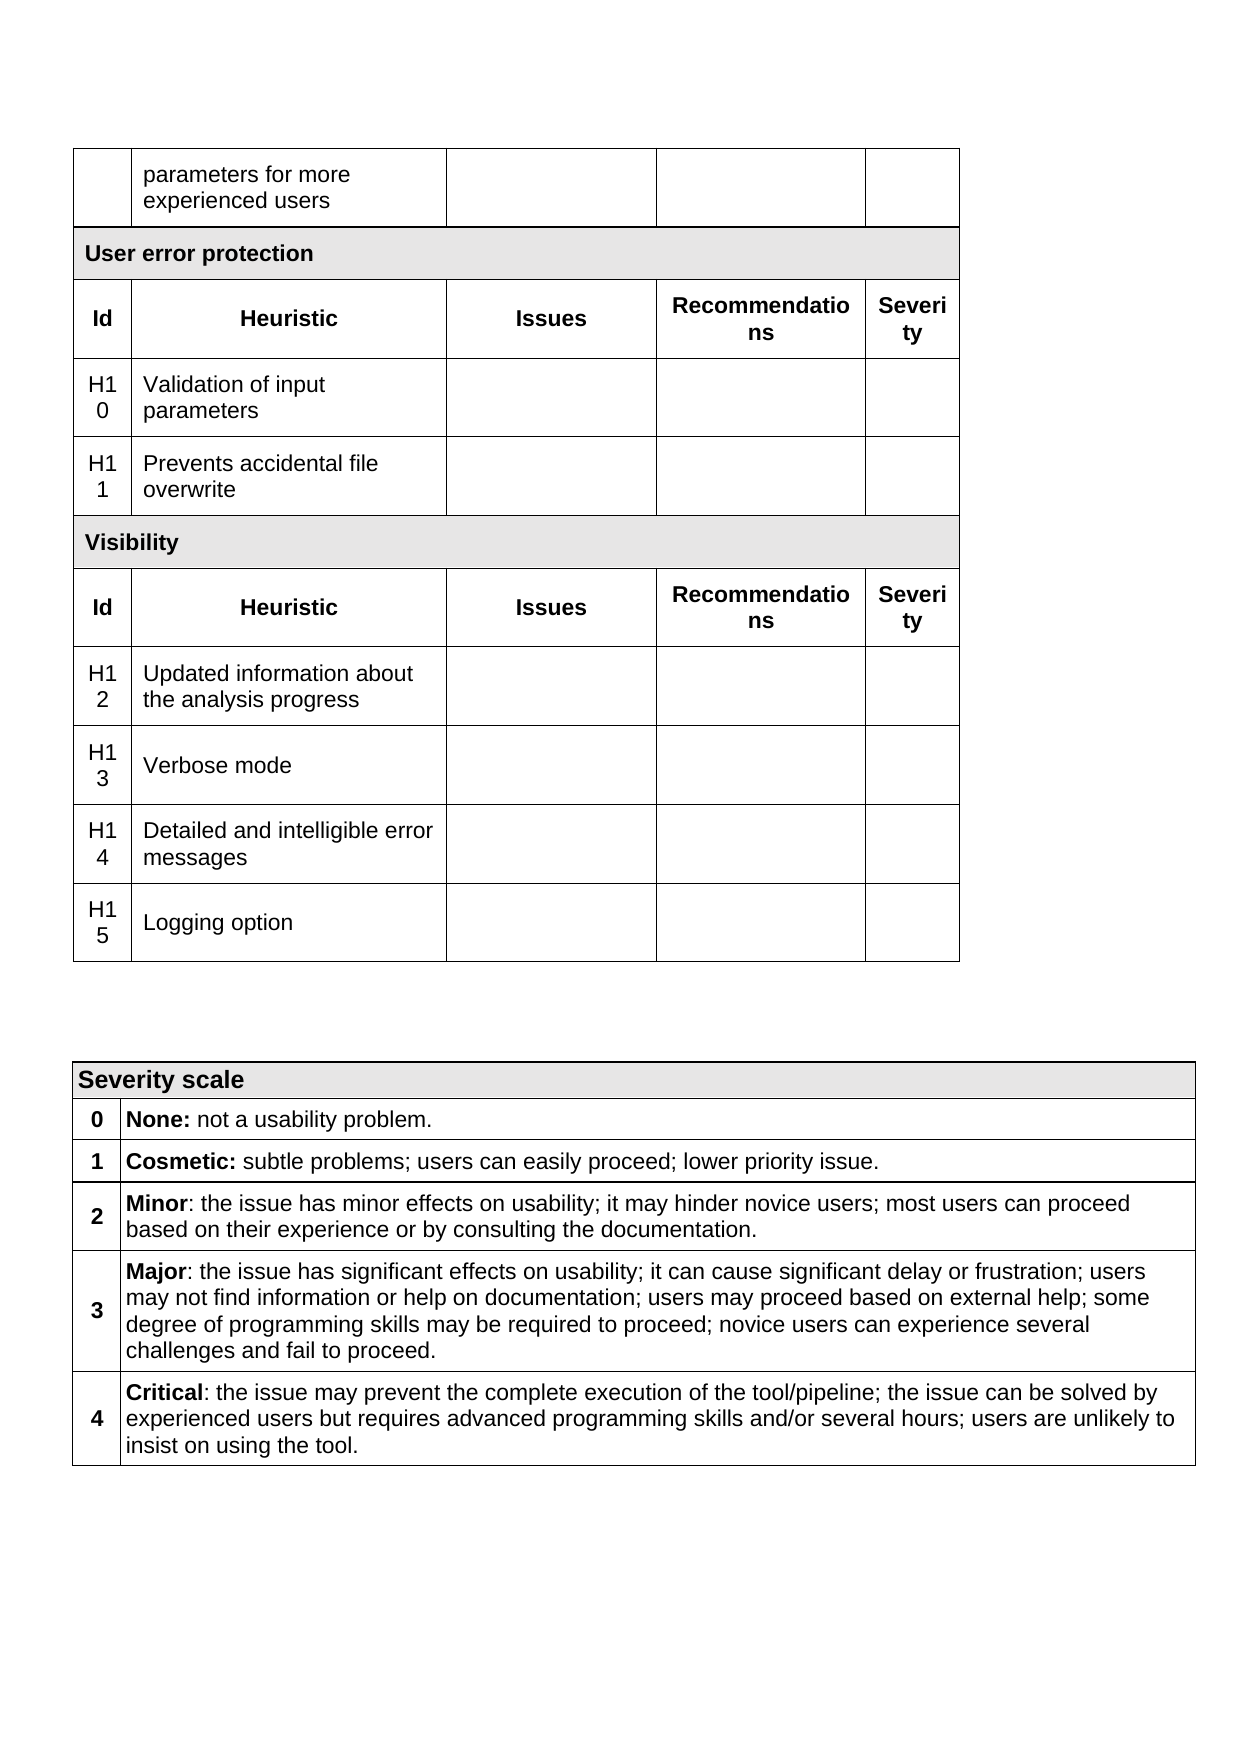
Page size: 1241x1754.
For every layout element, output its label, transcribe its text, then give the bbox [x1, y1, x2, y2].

table_cell Major: the issue has significant effects on usability; it can cause significant delay or frustration; users may not find information or help on documentation; users may proceed based on external help; some degree of programming skills may be required to proceed; novice users can experience several challenges and fail to proceed. [121, 1251, 1195, 1371]
table_cell [447, 726, 656, 804]
table_cell 1 [73, 1140, 120, 1181]
table_cell [447, 805, 656, 882]
table_cell [447, 647, 656, 725]
table_cell 0 [73, 1099, 120, 1139]
table_cell Updated information about the analysis progress [132, 647, 446, 725]
table_cell [657, 359, 865, 436]
table_cell Logging option [132, 884, 446, 961]
table_cell 3 [73, 1251, 120, 1371]
table_cell [657, 884, 865, 961]
table_cell H14 [74, 805, 131, 882]
table_cell H10 [74, 359, 131, 436]
table_cell Critical: the issue may prevent the complete execution of the tool/pipeline; the issue can be solved by experienced users but requires advanced programming skills and/or several hours; users are unlikely to insist on using the tool. [121, 1372, 1195, 1465]
table_cell [657, 149, 865, 226]
table_cell [866, 647, 959, 725]
table_cell [866, 437, 959, 515]
table_cell [866, 805, 959, 882]
table_cell Cosmetic: subtle problems; users can easily proceed; lower priority issue. [121, 1140, 1195, 1181]
table_cell [447, 149, 656, 226]
table_cell Recommendations [657, 280, 865, 357]
table_cell Minor: the issue has minor effects on usability; it may hinder novice users; most users can proceed based on their experience or by consulting the documentation. [121, 1183, 1195, 1250]
table_cell [866, 884, 959, 961]
table_cell 4 [73, 1372, 120, 1465]
table_cell None: not a usability problem. [121, 1099, 1195, 1139]
table_cell Validation of input parameters [132, 359, 446, 436]
table_cell [447, 359, 656, 436]
table_cell [74, 149, 131, 226]
table_cell Issues [447, 569, 656, 646]
table_cell Id [74, 569, 131, 646]
table_cell [866, 149, 959, 226]
table_cell H12 [74, 647, 131, 725]
table_cell [657, 437, 865, 515]
table_cell [657, 805, 865, 882]
table_cell Visibility [74, 516, 959, 567]
table_cell parameters for more experienced users [132, 149, 446, 226]
table_cell 2 [73, 1183, 120, 1250]
table_cell [447, 437, 656, 515]
table_cell H15 [74, 884, 131, 961]
table_cell [657, 647, 865, 725]
table_cell Id [74, 280, 131, 357]
table_cell Severity [866, 280, 959, 357]
table_cell H13 [74, 726, 131, 804]
table_cell Prevents accidental file overwrite [132, 437, 446, 515]
table_cell [866, 726, 959, 804]
table_cell Issues [447, 280, 656, 357]
table_cell [866, 359, 959, 436]
table_cell H11 [74, 437, 131, 515]
table_cell Heuristic [132, 280, 446, 357]
table_cell [447, 884, 656, 961]
table_cell Recommendations [657, 569, 865, 646]
table_cell [657, 726, 865, 804]
table_cell Verbose mode [132, 726, 446, 804]
table_cell Heuristic [132, 569, 446, 646]
table_cell Detailed and intelligible error messages [132, 805, 446, 882]
table_cell User error protection [74, 228, 959, 279]
table_header Severity scale [73, 1063, 1195, 1097]
table_cell Severity [866, 569, 959, 646]
